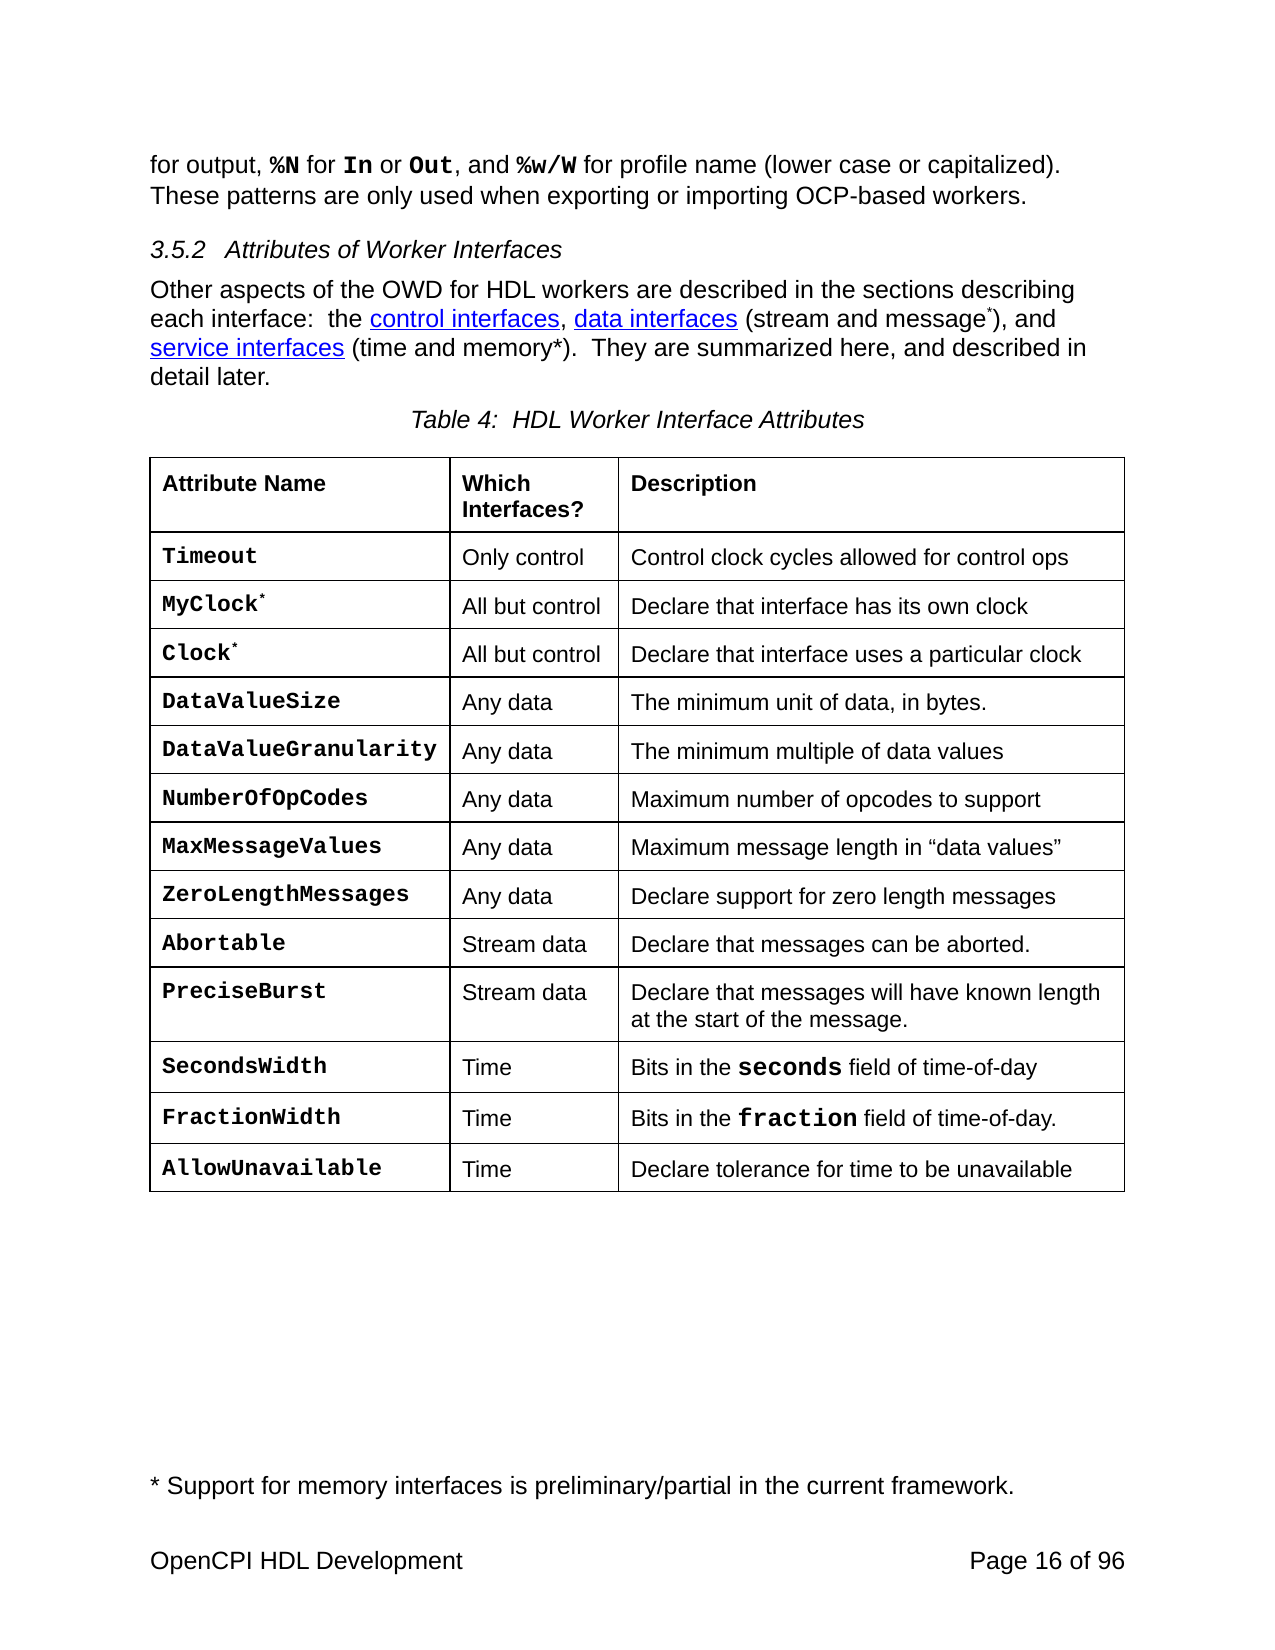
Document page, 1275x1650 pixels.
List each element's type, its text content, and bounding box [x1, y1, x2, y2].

table_cell The minimum multiple of data values [619, 726, 1124, 773]
table_cell AllowUnavailable [151, 1144, 449, 1191]
table_cell Stream data [451, 919, 618, 966]
table_cell Declare tolerance for time to be unavailable [619, 1144, 1124, 1191]
table_cell Bits in the seconds field of time-of-day [619, 1042, 1124, 1092]
text Other aspects of the OWD for HDL workers are described in the sections describing each interface: the control interfaces, data interfaces (stream and message), and service interfaces (time and memory*). They are summarized here, and described in detail later. [150, 275, 1125, 390]
text Table 4: HDL Worker Interface Attributes [150, 405, 1125, 434]
table_header Description [619, 458, 1124, 531]
table_cell Abortable [151, 919, 449, 966]
table_header Attribute Name [151, 458, 449, 531]
table_cell Only control [451, 533, 618, 580]
text for output, %N for In or Out, and %w/W for profile name (lower case or capitalized). These patterns are only used when exporting or importing OCP-based workers. [150, 150, 1125, 210]
table_cell Declare that messages can be aborted. [619, 919, 1124, 966]
table_cell Declare support for zero length messages [619, 871, 1124, 918]
table_cell MyClock* [151, 581, 449, 628]
table_cell ZeroLengthMessages [151, 871, 449, 918]
text Support for memory interfaces is preliminary/partial in the current framework. [150, 1471, 1125, 1500]
table_cell Maximum number of opcodes to support [619, 774, 1124, 821]
subtitle Attributes of Worker Interfaces [150, 235, 1125, 263]
table_cell All but control [451, 581, 618, 628]
table_cell Any data [451, 774, 618, 821]
table_cell DataValueGranularity [151, 726, 449, 773]
table_cell Time [451, 1093, 618, 1143]
table_cell Any data [451, 871, 618, 918]
table_cell Control clock cycles allowed for control ops [619, 533, 1124, 580]
table_cell Time [451, 1042, 618, 1092]
table_cell DataValueSize [151, 678, 449, 725]
table_cell SecondsWidth [151, 1042, 449, 1092]
table_cell Time [451, 1144, 618, 1191]
table_cell Any data [451, 678, 618, 725]
table_cell Maximum message length in “data values” [619, 823, 1124, 870]
table_cell Stream data [451, 968, 618, 1041]
table_cell Clock* [151, 629, 449, 676]
table_cell All but control [451, 629, 618, 676]
table_cell PreciseBurst [151, 968, 449, 1041]
table_cell Bits in the fraction field of time-of-day. [619, 1093, 1124, 1143]
table_cell Declare that messages will have known length at the start of the message. [619, 968, 1124, 1041]
table_cell Any data [451, 823, 618, 870]
table_cell MaxMessageValues [151, 823, 449, 870]
table_cell NumberOfOpCodes [151, 774, 449, 821]
table_cell Declare that interface has its own clock [619, 581, 1124, 628]
table_header Which Interfaces? [451, 458, 618, 531]
table_cell Any data [451, 726, 618, 773]
table_cell The minimum unit of data, in bytes. [619, 678, 1124, 725]
table_cell Timeout [151, 533, 449, 580]
table_cell FractionWidth [151, 1093, 449, 1143]
table_cell Declare that interface uses a particular clock [619, 629, 1124, 676]
